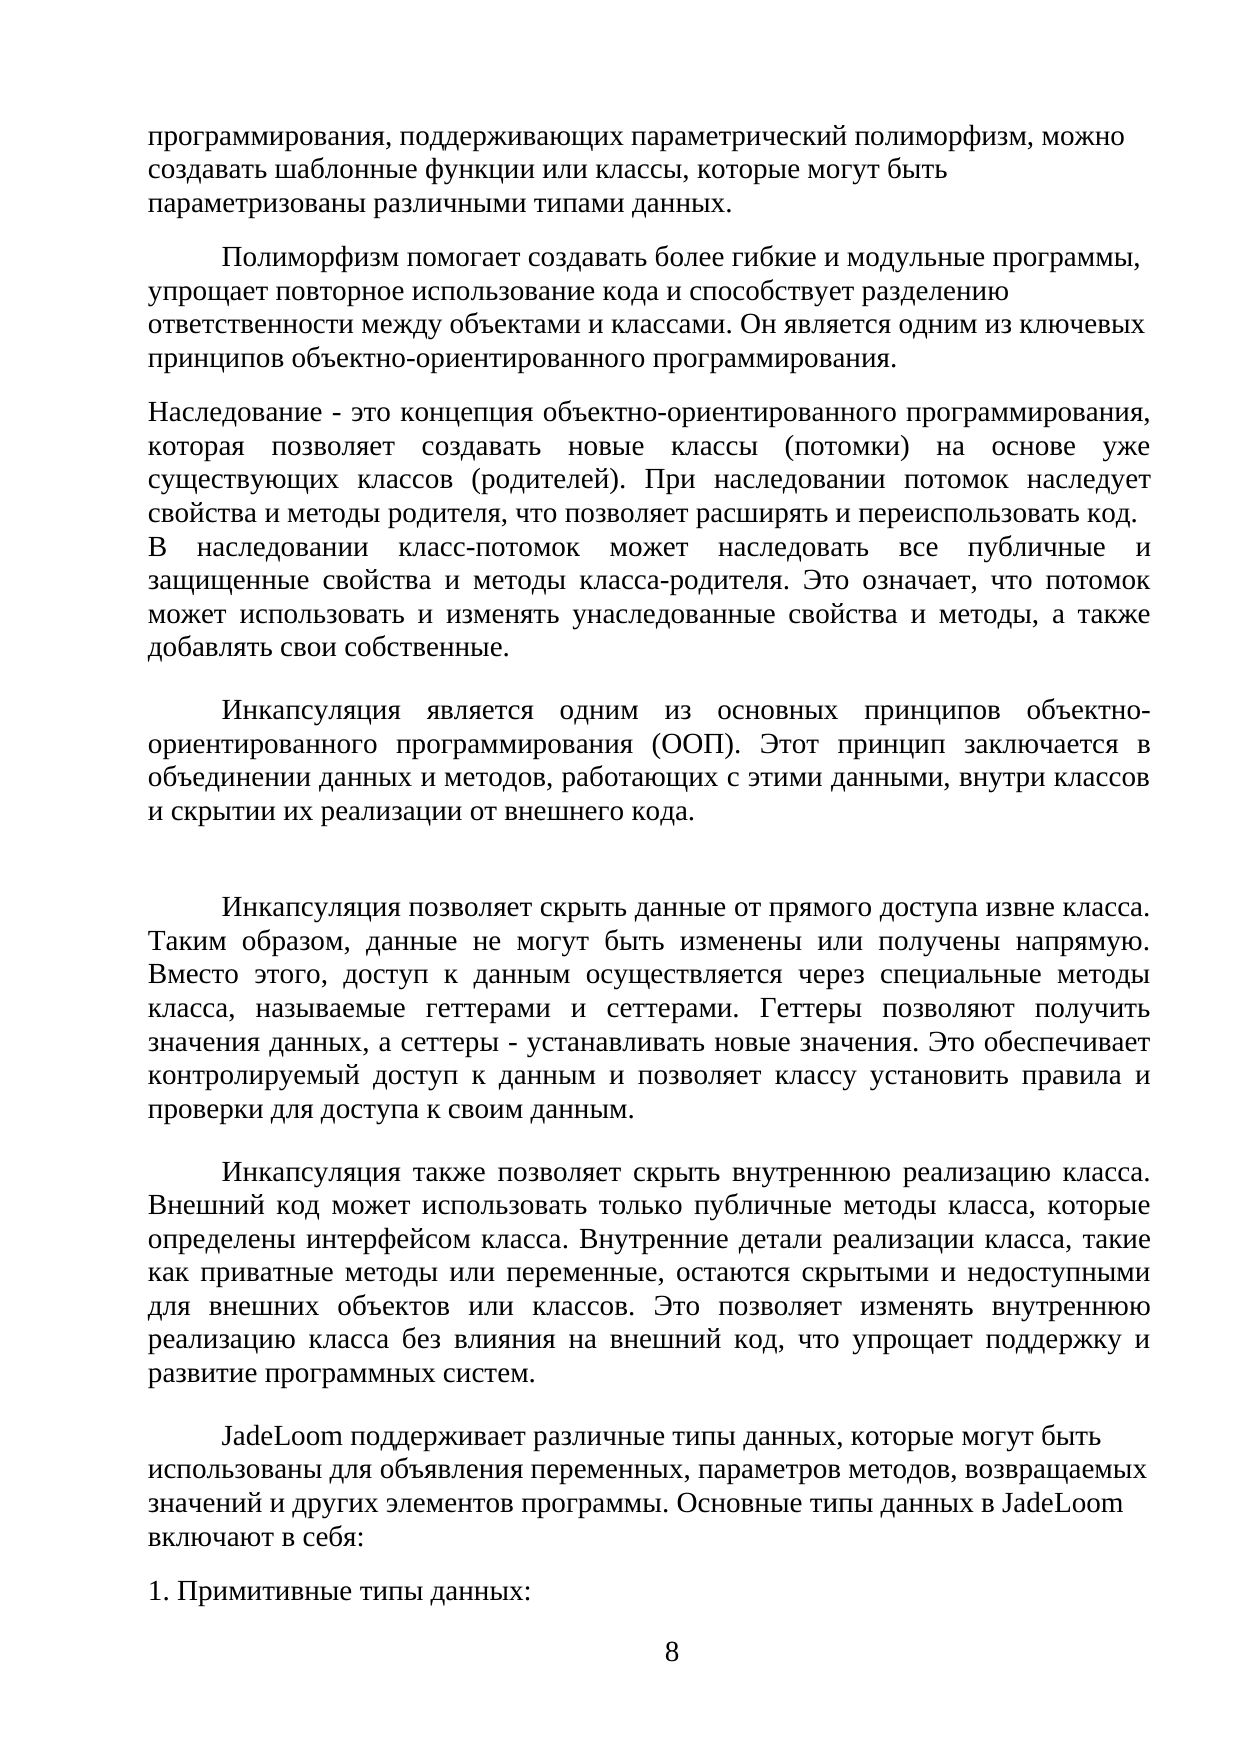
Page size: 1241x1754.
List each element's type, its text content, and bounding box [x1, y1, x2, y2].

text Инкапсуляция также позволяет скрыть внутреннюю реализацию класса. Внешний код может использовать только публичные методы класса, которые определены интерфейсом класса. Внутренние детали реализации класса, такие как приватные методы или переменные, остаются скрытыми и недоступными для внешних объектов или классов. Это позволяет изменять внутреннюю реализацию класса без влияния на внешний код, что упрощает поддержку и развитие программных систем. [148, 1154, 1152, 1389]
text программирования, поддерживающих параметрический полиморфизм, можно создавать шаблонные функции или классы, которые могут быть параметризованы различными типами данных. [148, 118, 1152, 219]
text 1. Примитивные типы данных: [148, 1573, 1152, 1607]
text В наследовании класс-потомок может наследовать все публичные и защищенные свойства и методы класса-родителя. Это означает, что потомок может использовать и изменять унаследованные свойства и методы, а также добавлять свои собственные. [148, 529, 1152, 663]
text Наследование - это концепция объектно-ориентированного программирования, которая позволяет создавать новые классы (потомки) на основе уже существующих классов (родителей). При наследовании потомок наследует свойства и методы родителя, что позволяет расширять и переиспользовать код. [148, 394, 1152, 529]
text JadeLoom поддерживает различные типы данных, которые могут быть использованы для объявления переменных, параметров методов, возвращаемых значений и других элементов программы. Oсновные типы данных в JadeLoom включают в себя: [148, 1418, 1152, 1552]
text Полиморфизм помогает создавать более гибкие и модульные программы, упрощает повторное использование кода и способствует разделению ответственности между объектами и классами. Он является одним из ключевых принципов объектно-ориентированного программирования. [148, 239, 1152, 374]
text Инкапсуляция позволяет скрыть данные от прямого доступа извне класса. Таким образом, данные не могут быть изменены или получены напрямую. Вместо этого, доступ к данным осуществляется через специальные методы класса, называемые геттерами и сеттерами. Геттеры позволяют получить значения данных, а сеттеры - устанавливать новые значения. Это обеспечивает контролируемый доступ к данным и позволяет классу установить правила и проверки для доступа к своим данным. [148, 889, 1152, 1124]
text Инкапсуляция является одним из основных принципов объектно-ориентированного программирования (ООП). Этот принцип заключается в объединении данных и методов, работающих с этими данными, внутри классов и скрытии их реализации от внешнего кода. [148, 692, 1152, 827]
